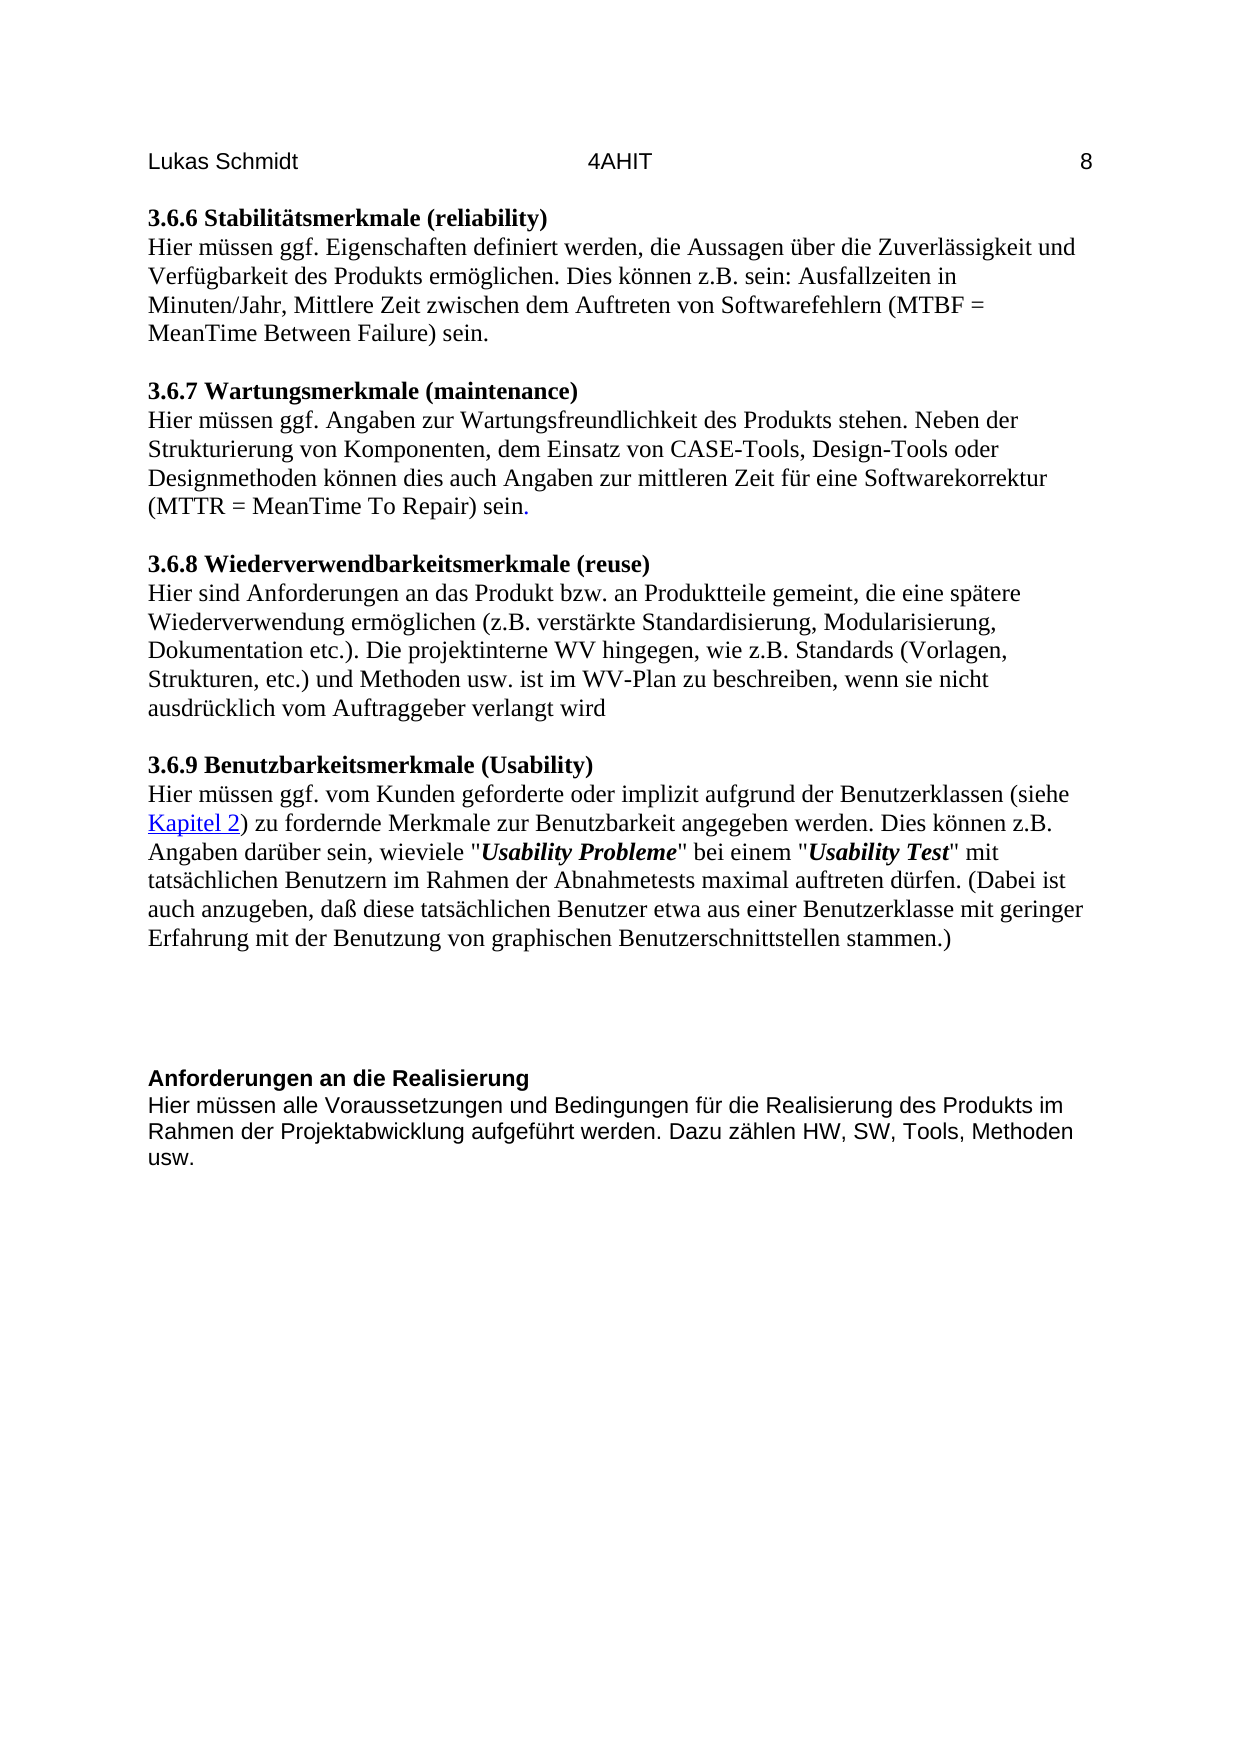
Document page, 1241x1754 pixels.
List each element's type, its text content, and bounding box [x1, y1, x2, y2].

text 3.6.6 Stabilitätsmerkmale (reliability) Hier müssen ggf. Eigenschaften definiert werden, die Aussagen über die Zuverlässigkeit und Verfügbarkeit des Produkts ermöglichen. Dies können z.B. sein: Ausfallzeiten in Minuten/Jahr, Mittlere Zeit zwischen dem Auftreten von Softwarefehlern (MTBF = MeanTime Between Failure) sein. [148, 203, 1093, 347]
text Anforderungen an die Realisierung [148, 1065, 1093, 1092]
text 3.6.9 Benutzbarkeitsmerkmale (Usability) Hier müssen ggf. vom Kunden geforderte oder implizit aufgrund der Benutzerklassen (siehe Kapitel 2) zu fordernde Merkmale zur Benutzbarkeit angegeben werden. Dies können z.B. Angaben darüber sein, wieviele "Usability Probleme" bei einem "Usability Test" mit tatsächlichen Benutzern im Rahmen der Abnahmetests maximal auftreten dürfen. (Dabei ist auch anzugeben, daß diese tatsächlichen Benutzer etwa aus einer Benutzerklasse mit geringer Erfahrung mit der Benutzung von graphischen Benutzerschnittstellen stammen.) [148, 751, 1093, 952]
text 3.6.8 Wiederverwendbarkeitsmerkmale (reuse) Hier sind Anforderungen an das Produkt bzw. an Produktteile gemeint, die eine spätere Wiederverwendung ermöglichen (z.B. verstärkte Standardisierung, Modularisierung, Dokumentation etc.). Die projektinterne WV hingegen, wie z.B. Standards (Vorlagen, Strukturen, etc.) und Methoden usw. ist im WV-Plan zu beschreiben, wenn sie nicht ausdrücklich vom Auftraggeber verlangt wird [148, 549, 1093, 722]
text Hier müssen alle Voraussetzungen und Bedingungen für die Realisierung des Produkts im Rahmen der Projektabwicklung aufgeführt werden. Dazu zählen HW, SW, Tools, Methoden usw. [148, 1092, 1093, 1171]
text 3.6.7 Wartungsmerkmale (maintenance) Hier müssen ggf. Angaben zur Wartungsfreundlichkeit des Produkts stehen. Neben der Strukturierung von Komponenten, dem Einsatz von CASE-Tools, Design-Tools oder Designmethoden können dies auch Angaben zur mittleren Zeit für eine Softwarekorrektur (MTTR = MeanTime To Repair) sein. [148, 376, 1093, 520]
